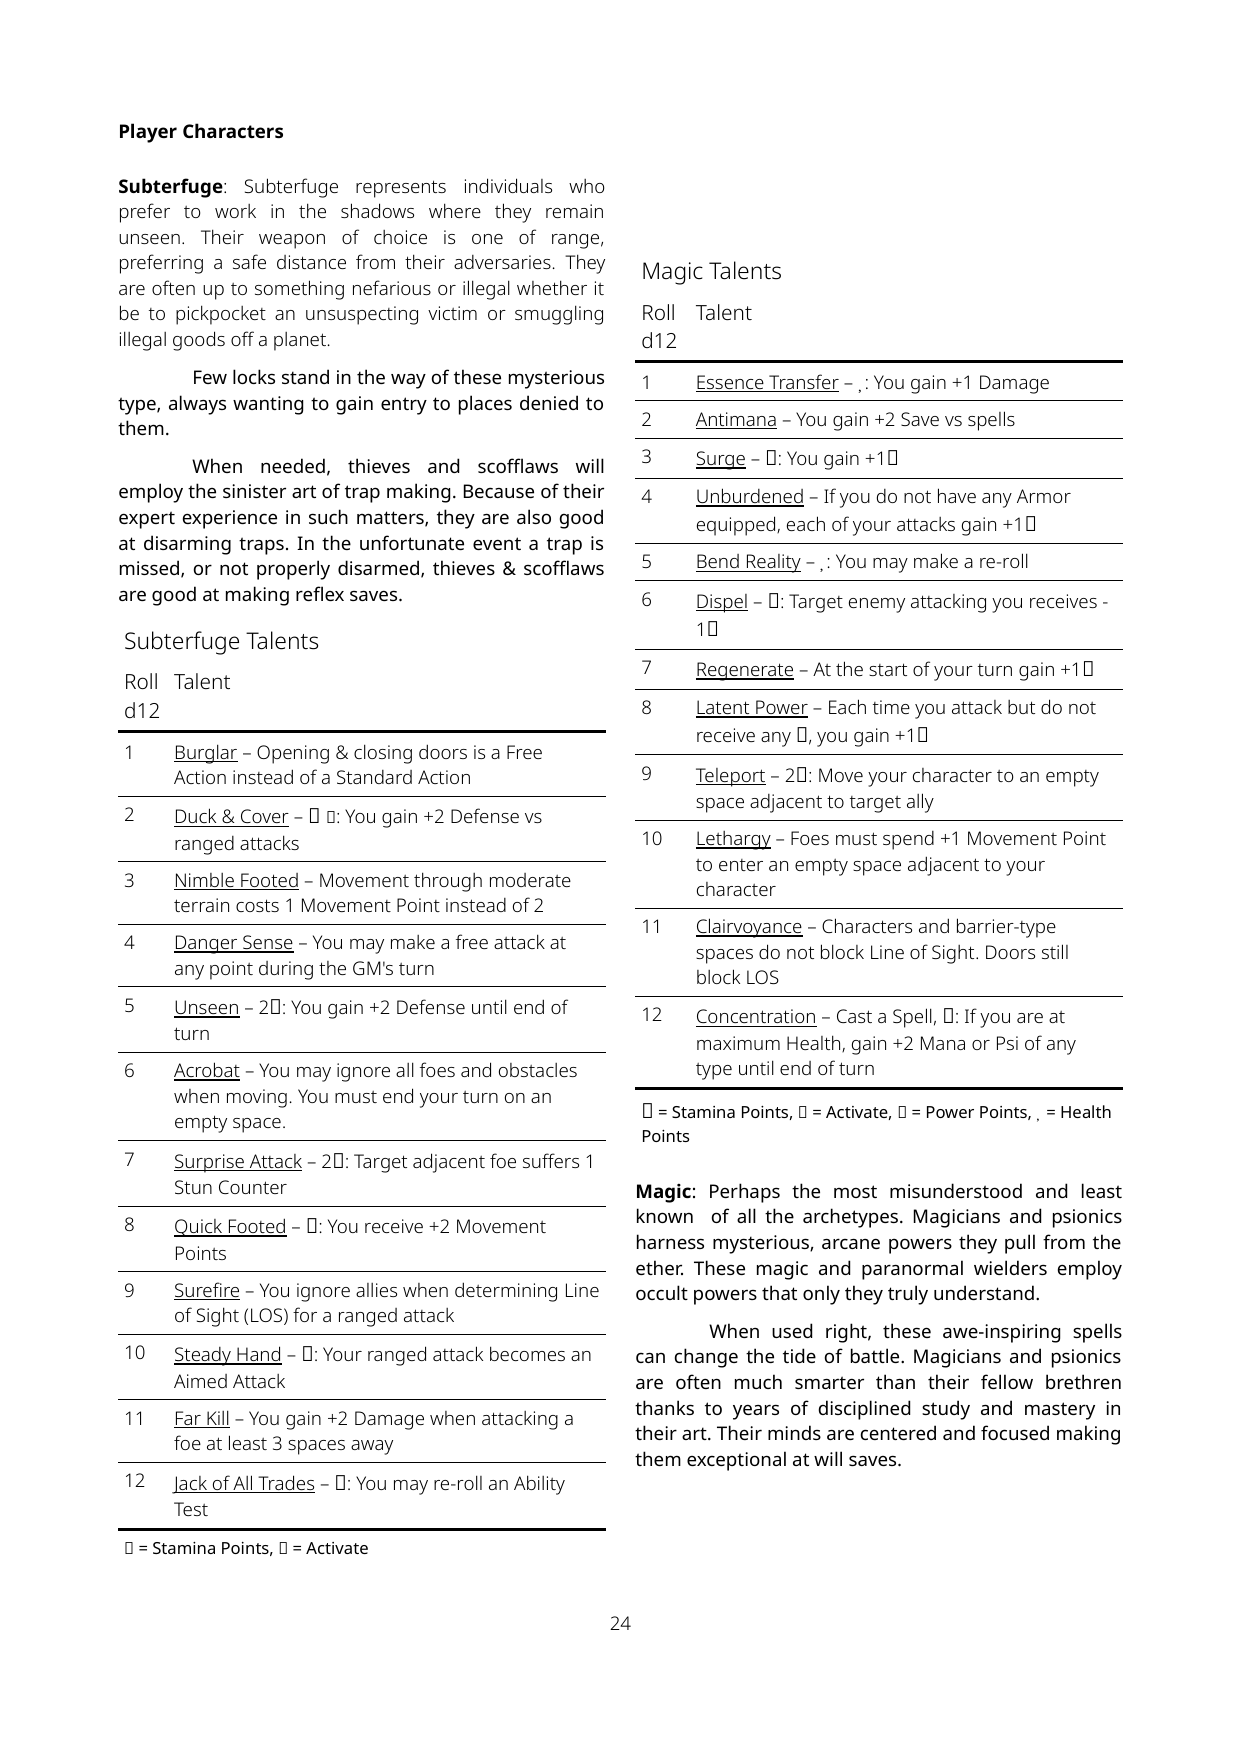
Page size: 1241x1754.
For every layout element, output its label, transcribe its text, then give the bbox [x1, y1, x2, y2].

table_cell Bend Reality – : You may make a re-roll [690, 544, 1123, 580]
table_cell 6 [635, 581, 690, 648]
table_cell Antimana – You gain +2 Save vs spells [690, 401, 1123, 437]
table_cell 8 [635, 690, 690, 754]
table_header Subterfuge Talents [118, 619, 606, 662]
table_cell Roll d12 [118, 662, 168, 730]
table_cell Lethargy – Foes must spend +1 Movement Point to enter an empty space adjacent to your character [690, 821, 1123, 908]
table_cell Clairvoyance – Characters and barrier-type spaces do not block Line of Sight. Doors still block LOS [690, 909, 1123, 996]
text Magic: Perhaps the most misunderstood and least known of all the archetypes. Magicians and psionics harness mysterious, arcane powers they pull from the ether. These magic and paranormal wielders employ occult powers that only they truly understand. [635, 1153, 1122, 1306]
table_cell Nimble Footed – Movement through moderate terrain costs 1 Movement Point instead of 2 [168, 862, 606, 924]
table_cell Concentration – Cast a Spell, : If you are at maximum Health, gain +2 Mana or Psi of any type until end of turn [690, 997, 1123, 1087]
table_cell 8 [118, 1207, 168, 1271]
table_cell 4 [118, 925, 168, 986]
table_cell Danger Sense – You may make a free attack at any point during the GM's turn [168, 925, 606, 986]
table_cell Quick Footed – : You receive +2 Movement Points [168, 1207, 606, 1271]
table_cell Jack of All Trades – : You may re-roll an Ability Test [168, 1463, 606, 1527]
table_cell Unseen – 2: You gain +2 Defense until end of turn [168, 987, 606, 1052]
table_cell Surefire – You ignore allies when determining Line of Sight (LOS) for a ranged attack [168, 1272, 606, 1334]
table_header Magic Talents [635, 249, 1123, 292]
table_cell Latent Power – Each time you attack but do not receive any , you gain +1 [690, 690, 1123, 754]
table_cell 11 [635, 909, 690, 996]
table_cell Teleport – 2: Move your character to an empty space adjacent to target ally [690, 755, 1123, 819]
table_cell 1 [118, 733, 168, 796]
table_cell Unburdened – If you do not have any Armor equipped, each of your attacks gain +1 [690, 479, 1123, 543]
table_cell 5 [118, 987, 168, 1052]
table_cell Acrobat – You may ignore all foes and obstacles when moving. You must end your turn on an empty space. [168, 1053, 606, 1140]
text Few locks stand in the way of these mysterious type, always wanting to gain entry to places denied to them. [118, 364, 605, 441]
table_cell 2 [118, 797, 168, 861]
text Subterfuge: Subterfuge represents individuals who prefer to work in the shadows where they remain unseen. Their weapon of choice is one of range, preferring a safe distance from their adversaries. They are often up to something nefarious or illegal whether it be to pickpocket an unsuspecting victim or smuggling illegal goods off a planet. [118, 173, 605, 352]
table_cell 2 [635, 401, 690, 437]
table_cell 7 [635, 650, 690, 688]
table_cell 10 [635, 821, 690, 908]
text When used right, these awe-inspiring spells can change the tide of battle. Magicians and psionics are often much smarter than their fellow brethren thanks to years of disciplined study and mastery in their art. Their minds are centered and focused making them exceptional at will saves. [635, 1318, 1122, 1471]
table_cell 4 [635, 479, 690, 543]
table_cell 9 [118, 1272, 168, 1334]
table_cell Roll d12 [635, 292, 690, 360]
table_cell 9 [635, 755, 690, 819]
text When needed, thieves and scofflaws will employ the sinister art of trap making. Because of their expert experience in such matters, they are also good at disarming traps. In the unfortunate event a trap is missed, or not properly disarmed, thieves & scofflaws are good at making reflex saves. [118, 453, 605, 606]
table_cell Essence Transfer – : You gain +1 Damage [690, 363, 1123, 400]
table_cell 10 [118, 1335, 168, 1399]
table_cell Dispel – : Target enemy attacking you receives -1 [690, 581, 1123, 648]
table_cell Far Kill – You gain +2 Damage when attacking a foe at least 3 spaces away [168, 1400, 606, 1462]
table_cell Duck & Cover –  : You gain +2 Defense vs ranged attacks [168, 797, 606, 861]
table_cell 12 [635, 997, 690, 1087]
table_cell Steady Hand – : Your ranged attack becomes an Aimed Attack [168, 1335, 606, 1399]
table_cell  = Stamina Points,  = Activate,  = Power Points,  = Health Points [635, 1090, 1123, 1153]
table_cell 6 [118, 1053, 168, 1140]
table_cell  = Stamina Points,  = Activate [118, 1531, 606, 1565]
table_cell 5 [635, 544, 690, 580]
table_cell Burglar – Opening & closing doors is a Free Action instead of a Standard Action [168, 733, 606, 796]
table_cell 12 [118, 1463, 168, 1527]
table_cell Talent [690, 292, 1123, 360]
table_cell Surge – : You gain +1 [690, 439, 1123, 477]
table_cell 11 [118, 1400, 168, 1462]
table_cell 3 [635, 439, 690, 477]
table_cell Talent [168, 662, 606, 730]
table_cell 3 [118, 862, 168, 924]
table_cell Regenerate – At the start of your turn gain +1 [690, 650, 1123, 688]
table_cell 1 [635, 363, 690, 400]
table_cell Surprise Attack – 2: Target adjacent foe suffers 1 Stun Counter [168, 1141, 606, 1206]
table_cell 7 [118, 1141, 168, 1206]
